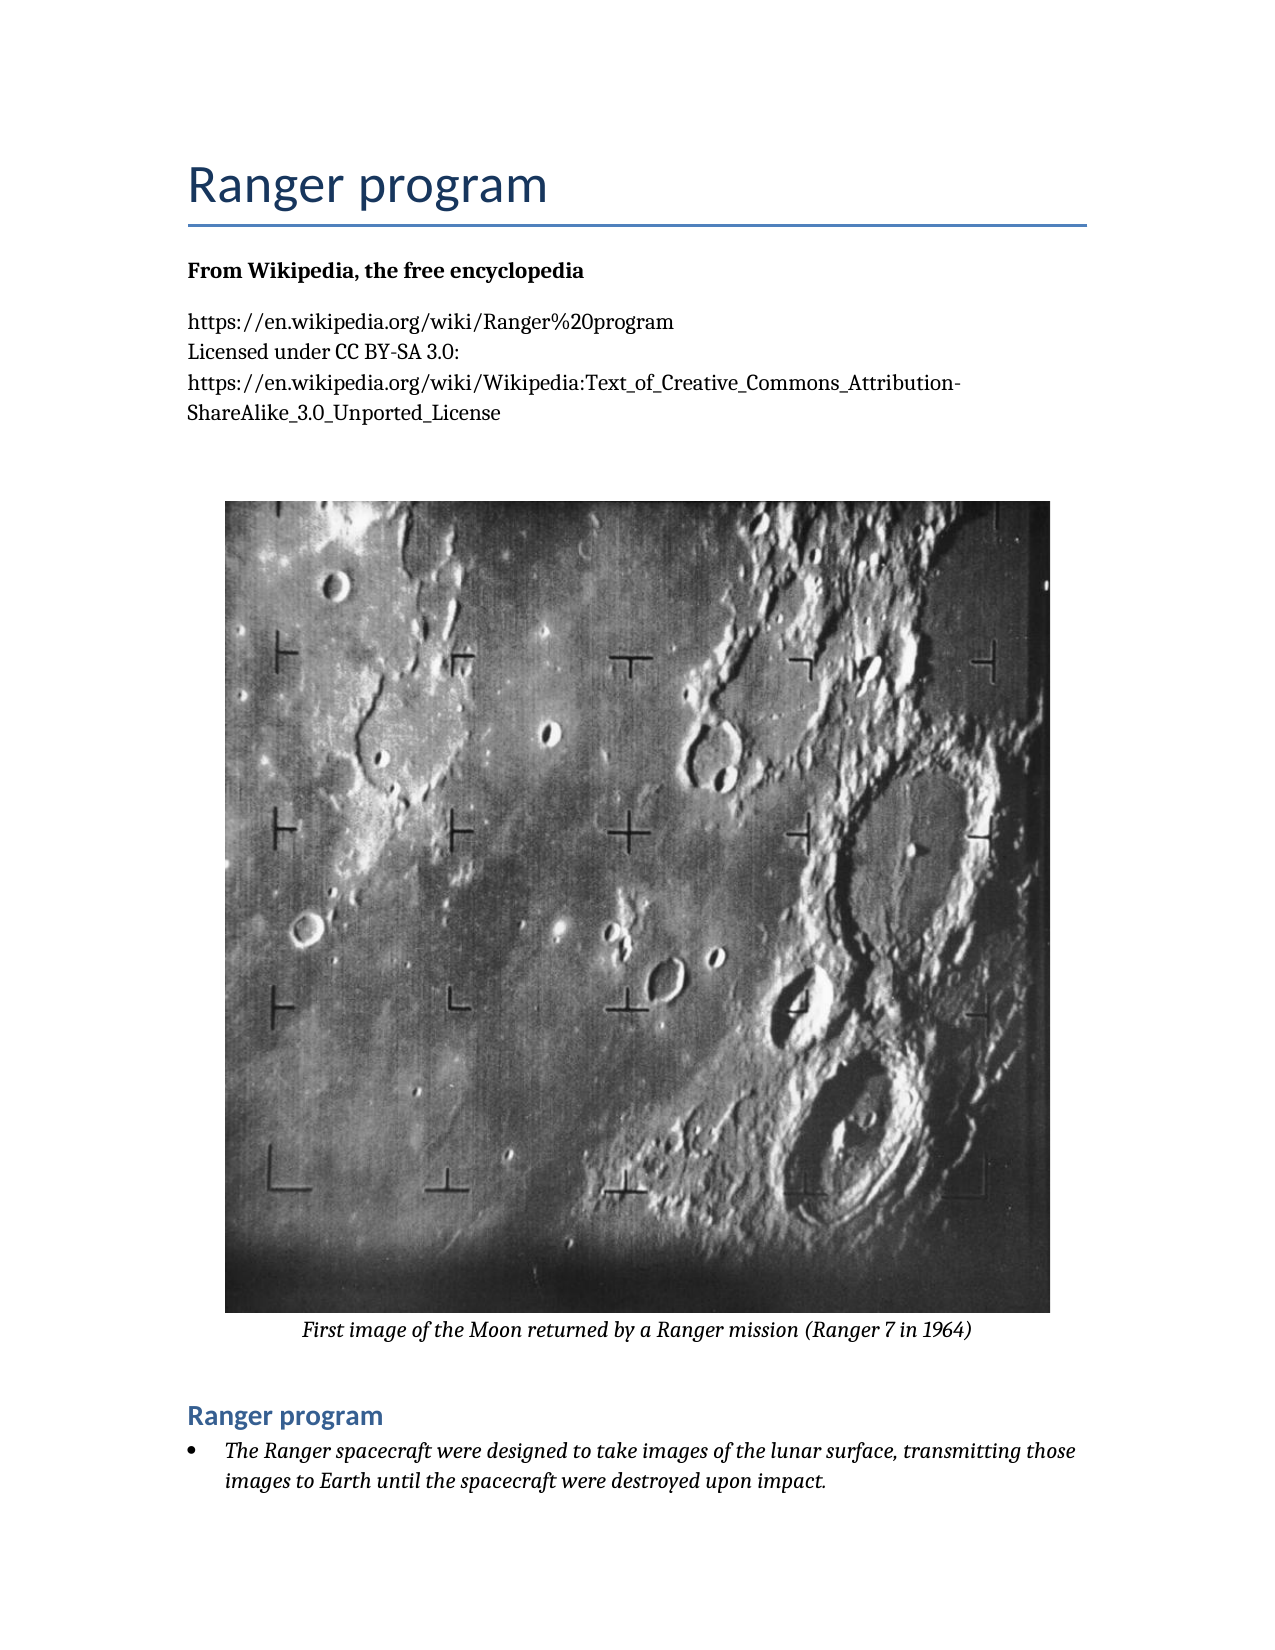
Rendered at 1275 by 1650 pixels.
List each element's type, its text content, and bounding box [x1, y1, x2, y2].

title Ranger program [187, 150, 1087, 227]
picture [225, 501, 1050, 1313]
text From Wikipedia, the free encyclopedia [187, 258, 1087, 284]
list The Ranger spacecraft were designed to take images of the lunar surface, transmitting those images to Earth until the spacecraft were destroyed upon impact. [187, 1437, 1087, 1494]
subtitle Ranger program [187, 1397, 1087, 1432]
text First image of the Moon returned by a Ranger mission (Ranger 7 in 1964) [187, 502, 1087, 1343]
text https://en.wikipedia.org/wiki/Ranger%20program Licensed under CC BY-SA 3.0: https://en.wikipedia.org/wiki/Wikipedia:Text_of_Creative_Commons_Attribution-ShareAlike_3.0_Unported_License [187, 309, 1087, 426]
